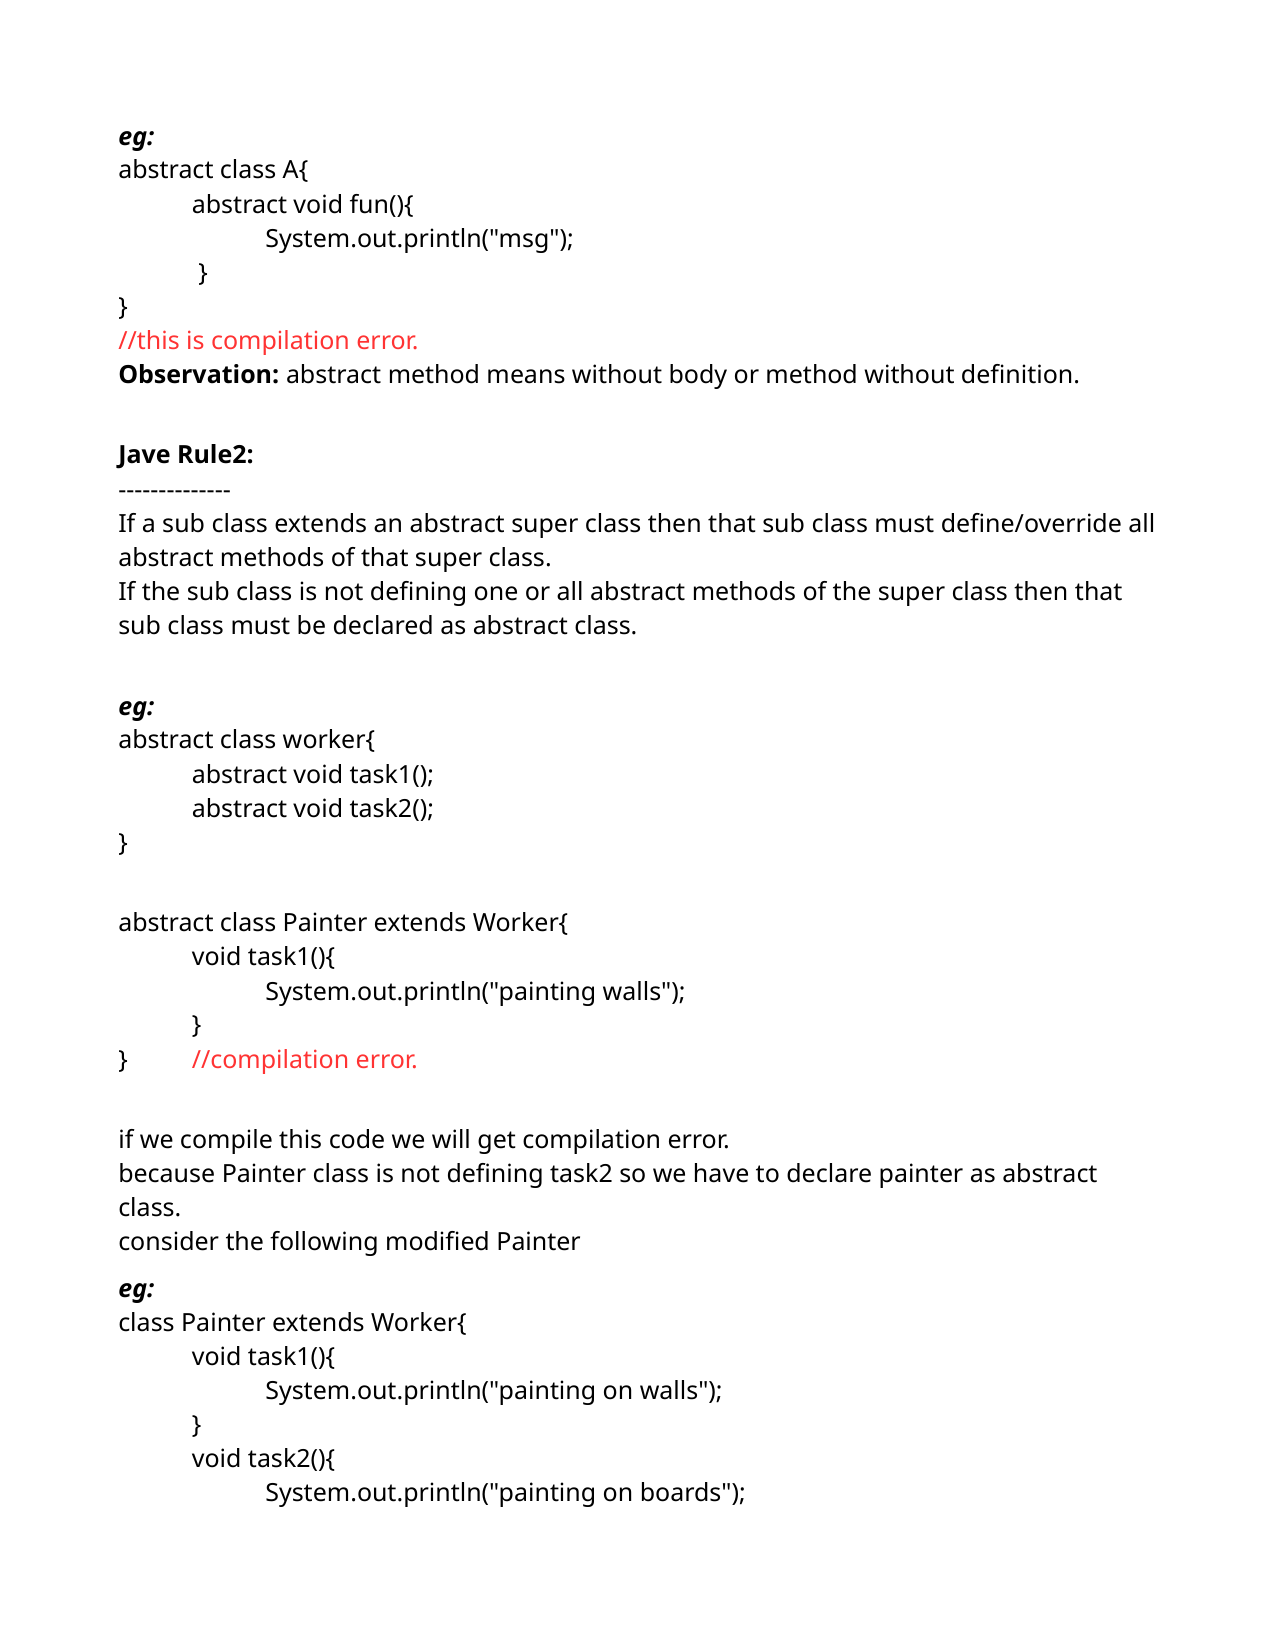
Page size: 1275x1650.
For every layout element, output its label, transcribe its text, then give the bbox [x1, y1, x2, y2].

text abstract class Painter extends Worker{ void task1(){ System.out.println("painting walls"); } } //compilation error. [118, 871, 1157, 1075]
text Jave Rule2: -------------- If a sub class extends an abstract super class then that sub class must define/override all abstract methods of that super class. If the sub class is not defining one or all abstract methods of the super class then that sub class must be declared as abstract class. [118, 403, 1157, 676]
text eg: abstract class A{ abstract void fun(){ System.out.println("msg"); } } //this is compilation error. Observation: abstract method means without body or method without definition. [118, 118, 1157, 391]
text eg: class Painter extends Worker{ void task1(){ System.out.println("painting on walls"); } void task2(){ System.out.println("painting on boards"); [118, 1271, 1157, 1509]
text if we compile this code we will get compilation error. because Painter class is not defining task2 so we have to declare painter as abstract class. consider the following modified Painter [118, 1088, 1157, 1258]
text eg: abstract class worker{ abstract void task1(); abstract void task2(); } [118, 688, 1157, 858]
